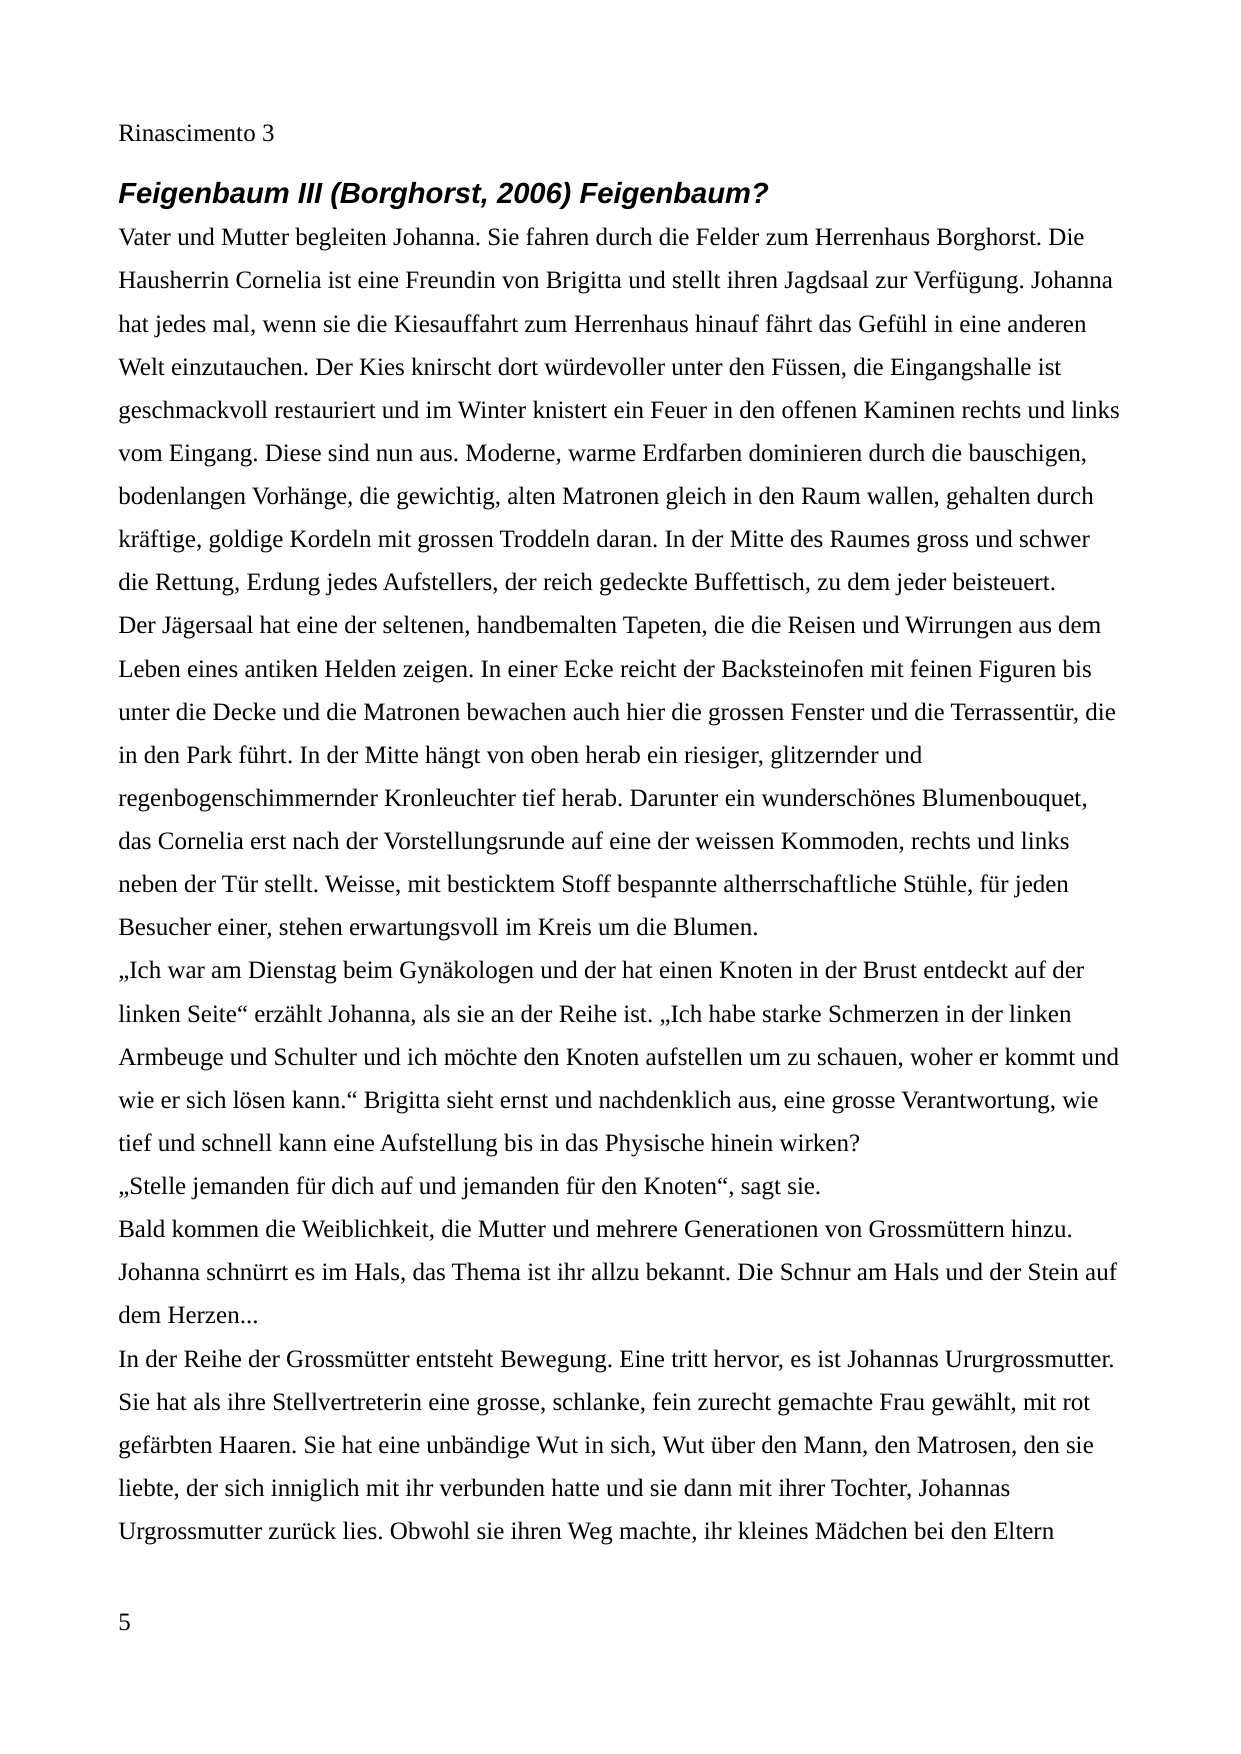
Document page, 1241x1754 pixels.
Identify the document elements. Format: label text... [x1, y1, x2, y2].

text Vater und Mutter begleiten Johanna. Sie fahren durch die Felder zum Herrenhaus Borghorst. Die Hausherrin Cornelia ist eine Freundin von Brigitta und stellt ihren Jagdsaal zur Verfügung. Johanna hat jedes mal, wenn sie die Kiesauffahrt zum Herrenhaus hinauf fährt das Gefühl in eine anderen Welt einzutauchen. Der Kies knirscht dort würdevoller unter den Füssen, die Eingangshalle ist geschmackvoll restauriert und im Winter knistert ein Feuer in den offenen Kaminen rechts und links vom Eingang. Diese sind nun aus. Moderne, warme Erdfarben dominieren durch die bauschigen, bodenlangen Vorhänge, die gewichtig, alten Matronen gleich in den Raum wallen, gehalten durch kräftige, goldige Kordeln mit grossen Troddeln daran. In der Mitte des Raumes gross und schwer die Rettung, Erdung jedes Aufstellers, der reich gedeckte Buffettisch, zu dem jeder beisteuert. [118, 222, 1122, 596]
subtitle Feigenbaum III (Borghorst, 2006) Feigenbaum? [118, 176, 1122, 210]
text „Stelle jemanden für dich auf und jemanden für den Knoten“, sagt sie. [118, 1171, 1122, 1200]
text In der Reihe der Grossmütter entsteht Bewegung. Eine tritt hervor, es ist Johannas Ururgrossmutter. Sie hat als ihre Stellvertreterin eine grosse, schlanke, fein zurecht gemachte Frau gewählt, mit rot gefärbten Haaren. Sie hat eine unbändige Wut in sich, Wut über den Mann, den Matrosen, den sie liebte, der sich inniglich mit ihr verbunden hatte und sie dann mit ihrer Tochter, Johannas Urgrossmutter zurück lies. Obwohl sie ihren Weg machte, ihr kleines Mädchen bei den Eltern [118, 1344, 1122, 1545]
text Der Jägersaal hat eine der seltenen, handbemalten Tapeten, die die Reisen und Wirrungen aus dem Leben eines antiken Helden zeigen. In einer Ecke reicht der Backsteinofen mit feinen Figuren bis unter die Decke und die Matronen bewachen auch hier die grossen Fenster und die Terrassentür, die in den Park führt. In der Mitte hängt von oben herab ein riesiger, glitzernder und regenbogenschimmernder Kronleuchter tief herab. Darunter ein wunderschönes Blumenbouquet, das Cornelia erst nach der Vorstellungsrunde auf eine der weissen Kommoden, rechts und links neben der Tür stellt. Weisse, mit besticktem Stoff bespannte altherrschaftliche Stühle, für jeden Besucher einer, stehen erwartungsvoll im Kreis um die Blumen. [118, 611, 1122, 941]
text Bald kommen die Weiblichkeit, die Mutter und mehrere Generationen von Grossmüttern hinzu. Johanna schnürrt es im Hals, das Thema ist ihr allzu bekannt. Die Schnur am Hals und der Stein auf dem Herzen... [118, 1214, 1122, 1329]
text „Ich war am Dienstag beim Gynäkologen und der hat einen Knoten in der Brust entdeckt auf der linken Seite“ erzählt Johanna, als sie an der Reihe ist. „Ich habe starke Schmerzen in der linken Armbeuge und Schulter und ich möchte den Knoten aufstellen um zu schauen, woher er kommt und wie er sich lösen kann.“ Brigitta sieht ernst und nachdenklich aus, eine grosse Verantwortung, wie tief und schnell kann eine Aufstellung bis in das Physische hinein wirken? [118, 956, 1122, 1157]
